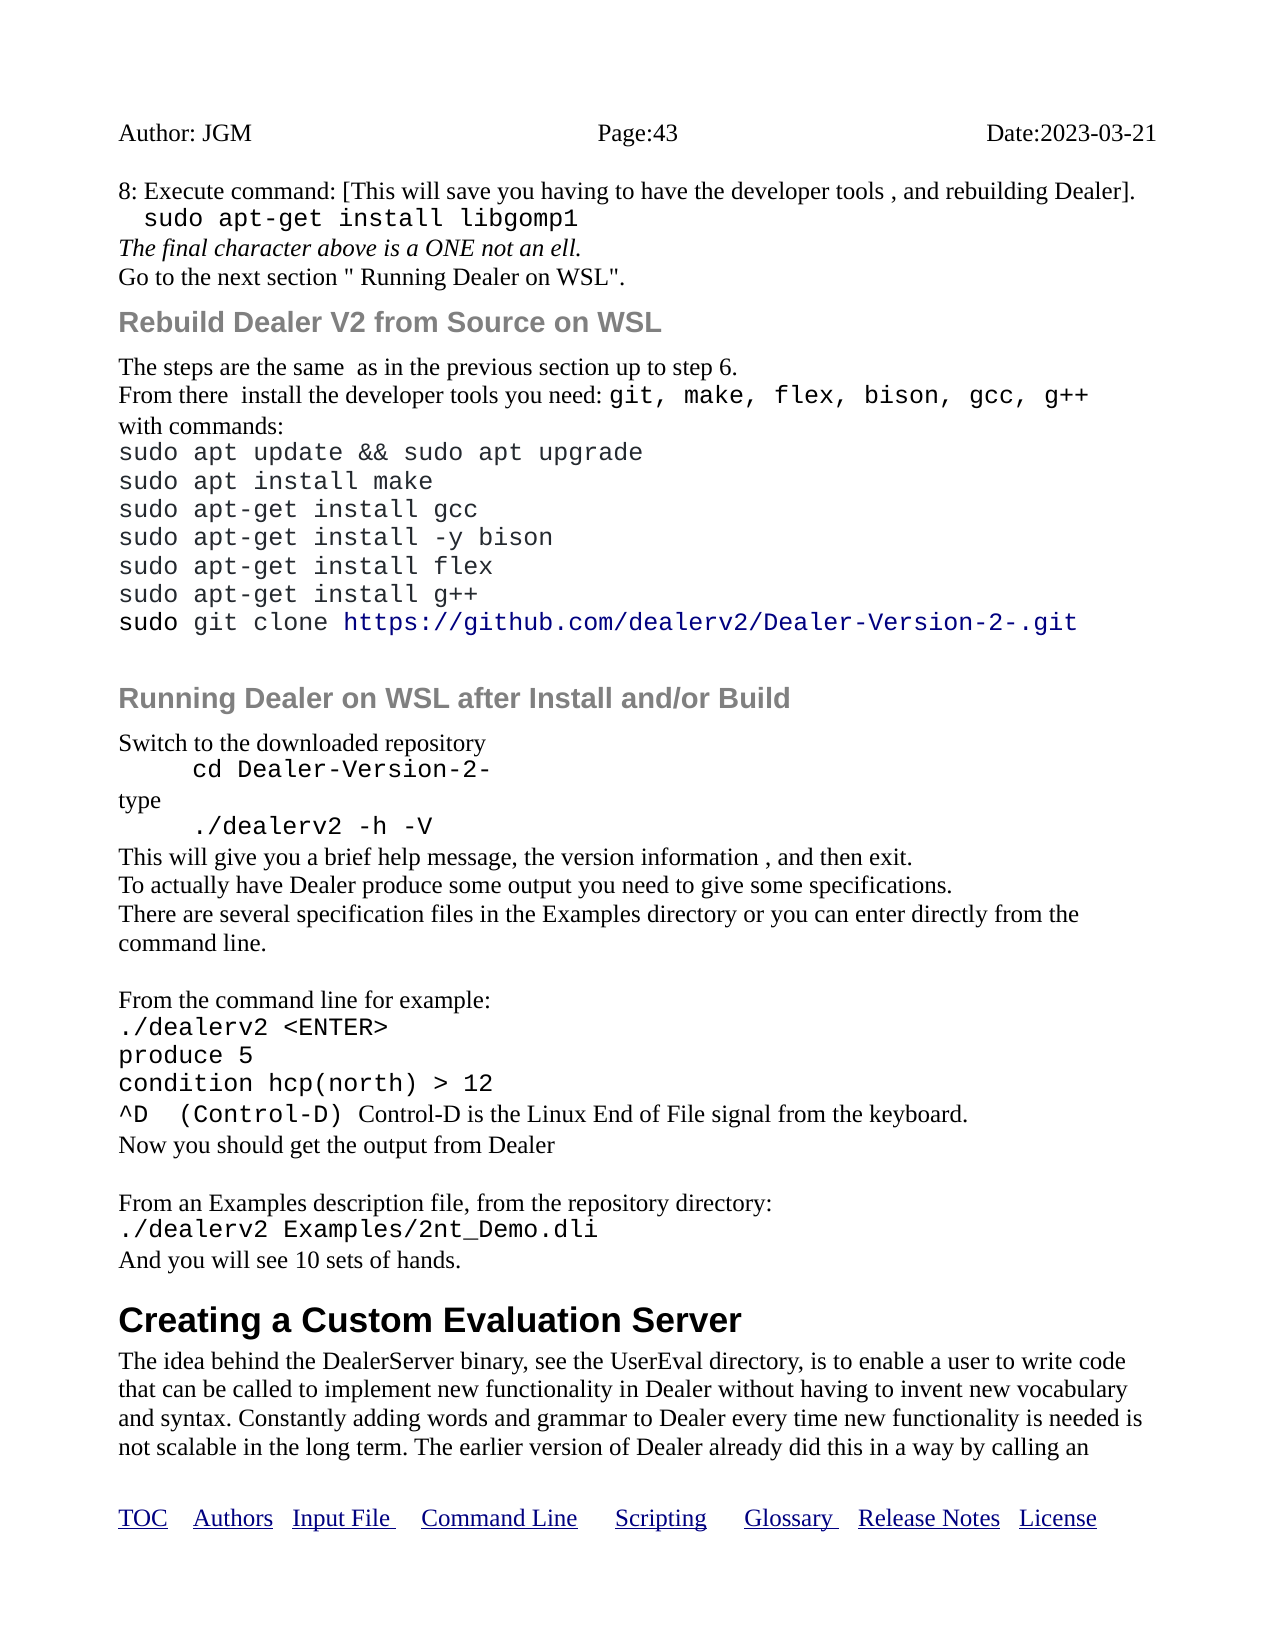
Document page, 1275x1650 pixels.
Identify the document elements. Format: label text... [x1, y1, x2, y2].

subtitle Rebuild Dealer V2 from Source on WSL [118, 306, 1157, 339]
text And you will see 10 sets of hands. [118, 1245, 1157, 1273]
text ./dealerv2 <ENTER> [118, 1014, 1157, 1043]
text From an Examples description file, from the repository directory: [118, 1188, 1157, 1216]
text The final character above is a ONE not an ell. [118, 233, 1157, 262]
text To actually have Dealer produce some output you need to give some specifications. [118, 871, 1157, 899]
text This will give you a brief help message, the version information , and then exit. [118, 842, 1157, 871]
text with commands: [118, 411, 1157, 440]
text ./dealerv2 -h -V [118, 813, 1157, 842]
text Go to the next section " Running Dealer on WSL". [118, 262, 1157, 291]
text The steps are the same as in the previous section up to step 6. [118, 352, 1157, 380]
text sudo apt-get install libgomp1 [118, 205, 1157, 233]
text condition hcp(north) > 12 [118, 1071, 1157, 1099]
subtitle Running Dealer on WSL after Install and/or Build [118, 682, 1157, 715]
text sudo apt update && sudo apt upgrade sudo apt install make sudo apt-get install gcc sudo apt-get install -y bison sudo apt-get install flex sudo apt-get install g++ sudo git clone https://github.com/dealerv2/Dealer-Version-2-.git [118, 440, 1157, 638]
text type [118, 785, 1157, 813]
text The idea behind the DealerServer binary, see the UserEval directory, is to enable a user to write code that can be called to implement new functionality in Dealer without having to invent new vocabulary and syntax. Constantly adding words and grammar to Dealer every time new functionality is needed is not scalable in the long term. The earlier version of Dealer already did this in a way by calling an [118, 1346, 1157, 1461]
text 8: Execute command: [This will save you having to have the developer tools , and rebuilding Dealer]. [118, 176, 1157, 205]
text ^D (Control-D) Control-D is the Linux End of File signal from the keyboard. [118, 1099, 1157, 1130]
text There are several specification files in the Examples directory or you can enter directly from the command line. [118, 899, 1157, 957]
text Switch to the downloaded repository [118, 728, 1157, 756]
subtitle Creating a Custom Evaluation Server [118, 1299, 1157, 1340]
text From there install the developer tools you need: git, make, flex, bison, gcc, g++ [118, 380, 1157, 411]
text ./dealerv2 Examples/2nt_Demo.dli [118, 1216, 1157, 1245]
text Now you should get the output from Dealer [118, 1130, 1157, 1159]
text From the command line for example: [118, 986, 1157, 1014]
text cd Dealer-Version-2- [118, 756, 1157, 785]
text produce 5 [118, 1043, 1157, 1071]
